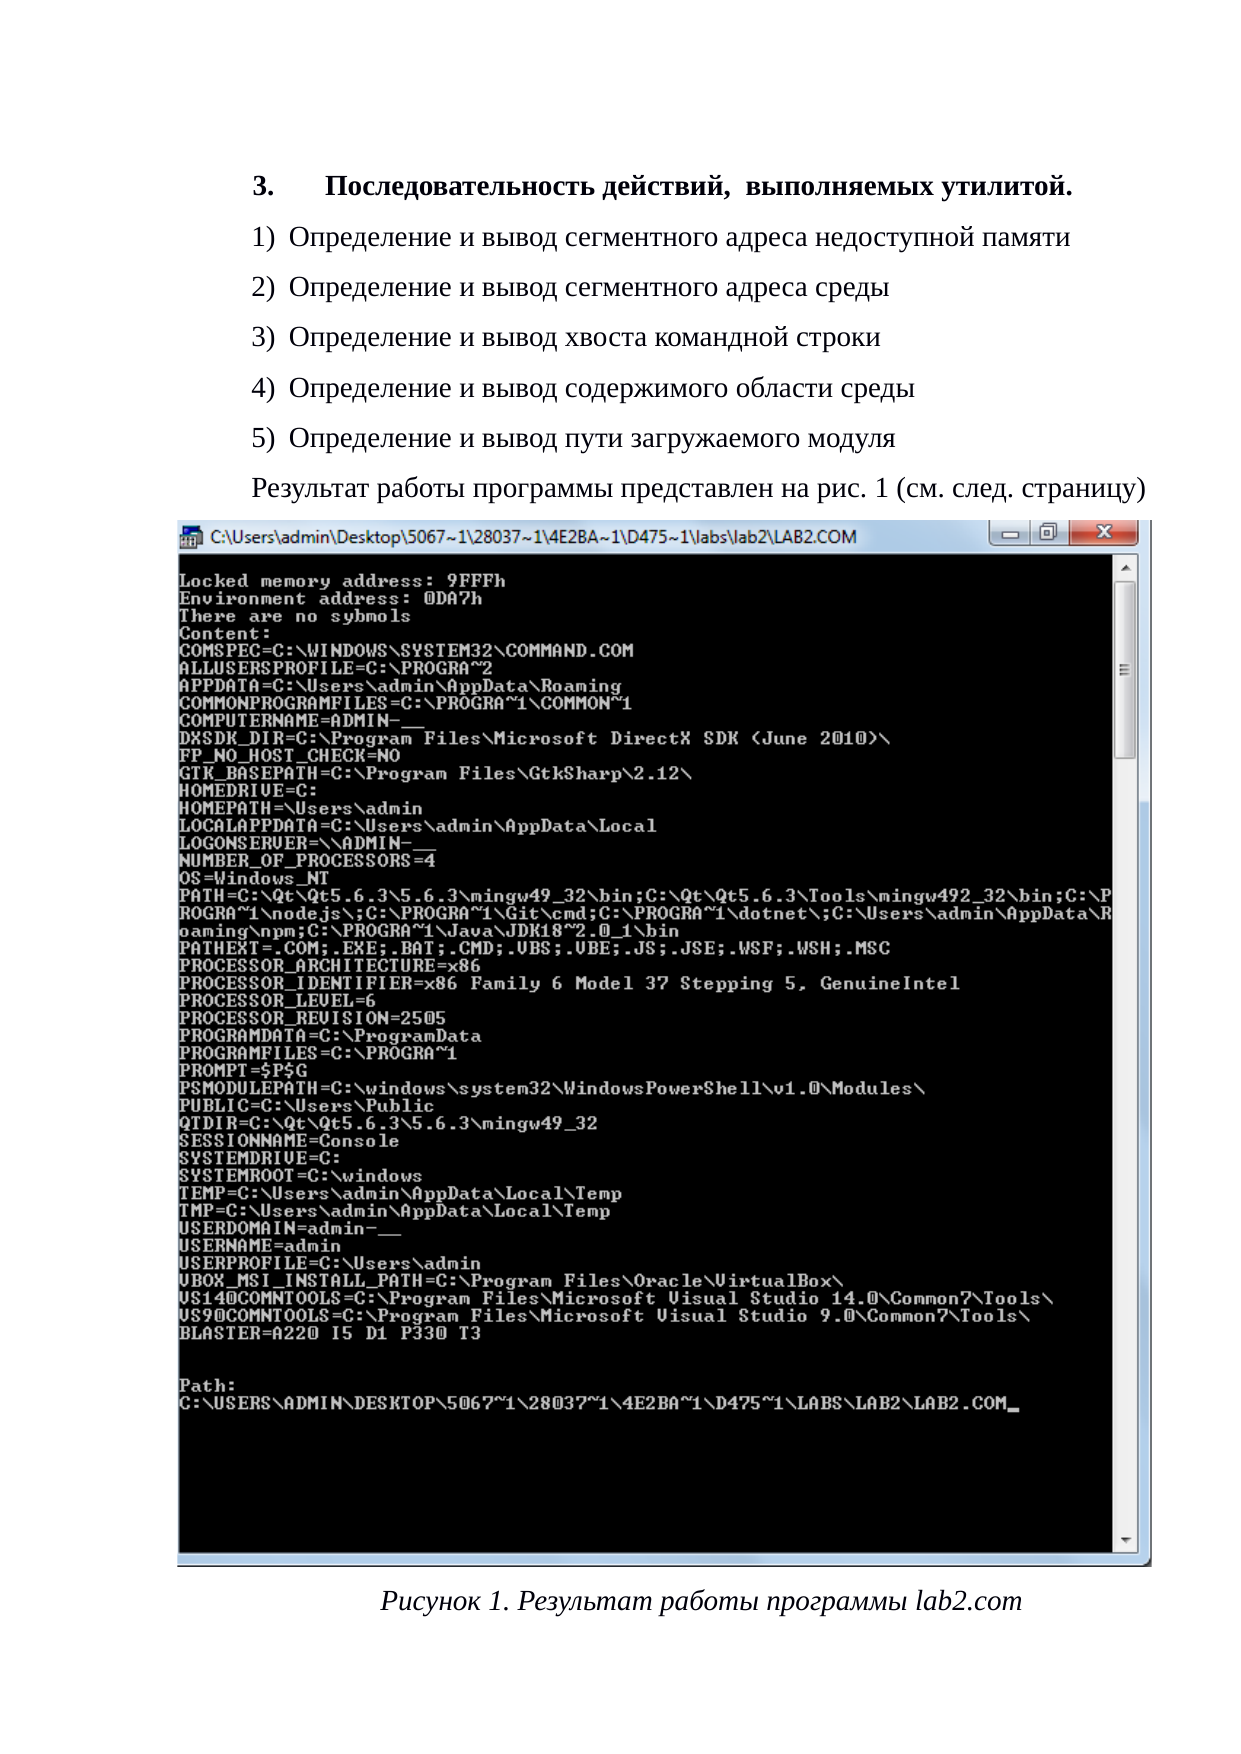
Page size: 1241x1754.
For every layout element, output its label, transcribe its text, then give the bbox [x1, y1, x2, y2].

text Результат работы программы представлен на рис. 1 (см. след. страницу) [177, 470, 1152, 504]
list Определение и вывод хвоста командной строки [251, 319, 1152, 353]
list Определение и вывод содержимого области среды [251, 370, 1152, 403]
list Определение и вывод пути загружаемого модуля [251, 420, 1152, 453]
list 3. Последовательность действий, выполняемых утилитой. [252, 168, 1152, 202]
picture [177, 520, 1152, 1567]
list Определение и вывод сегментного адреса недоступной памяти [251, 219, 1152, 252]
text Рисунок 1. Результат работы программы lab2.com [177, 1583, 1152, 1617]
list Определение и вывод сегментного адреса среды [251, 269, 1152, 303]
